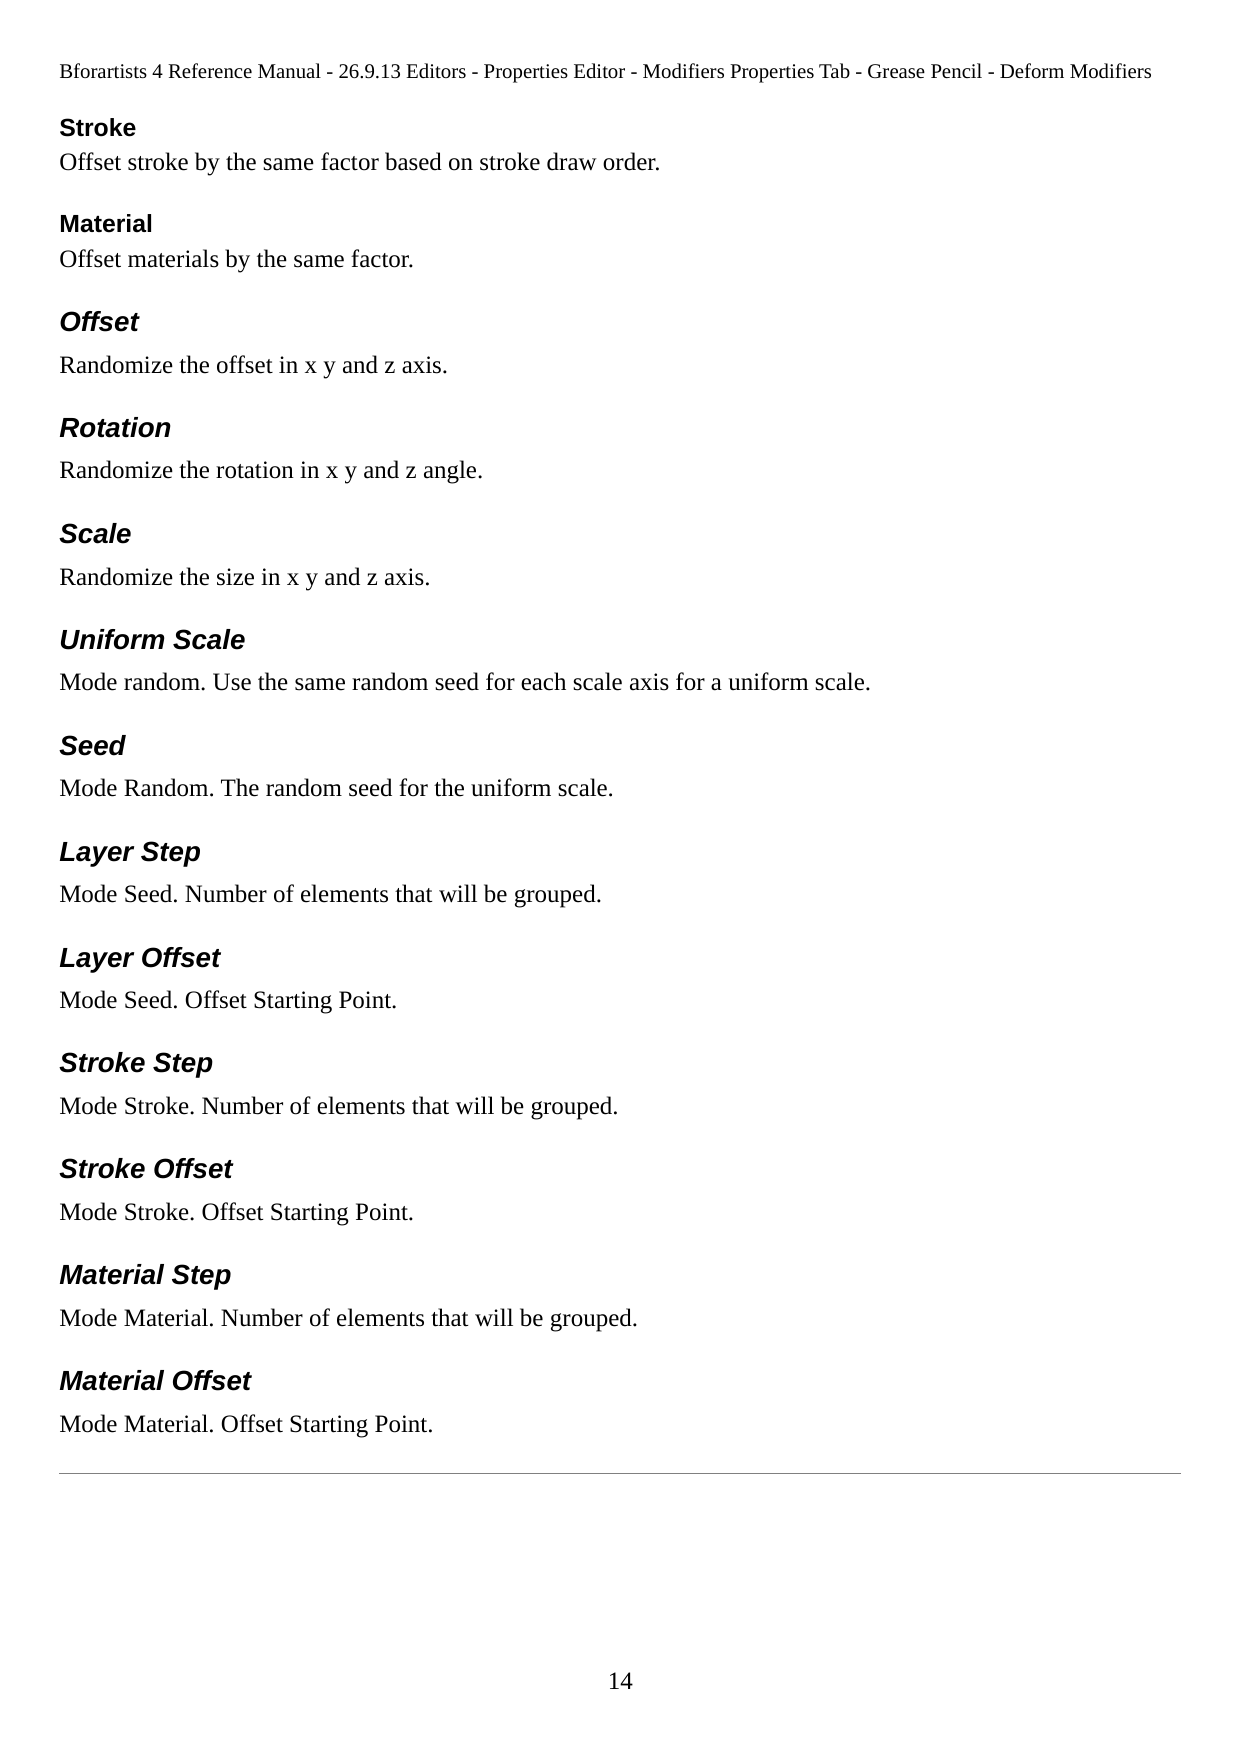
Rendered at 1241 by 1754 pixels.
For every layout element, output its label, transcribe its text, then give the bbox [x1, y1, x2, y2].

subtitle Scale [59, 517, 1181, 549]
text Mode Random. The random seed for the uniform scale. [59, 773, 1181, 802]
text Mode Material. Number of elements that will be grouped. [59, 1303, 1181, 1332]
subtitle Layer Step [59, 835, 1181, 867]
subtitle Material Offset [59, 1365, 1181, 1397]
subtitle Material Step [59, 1259, 1181, 1291]
text Mode Seed. Offset Starting Point. [59, 985, 1181, 1014]
subtitle Stroke Offset [59, 1153, 1181, 1185]
subtitle Layer Offset [59, 941, 1181, 973]
text Mode Material. Offset Starting Point. [59, 1409, 1181, 1438]
text Mode Seed. Number of elements that will be grouped. [59, 879, 1181, 908]
subtitle Material [59, 209, 1181, 237]
text Offset stroke by the same factor based on stroke draw order. [59, 147, 1181, 176]
text Mode Stroke. Number of elements that will be grouped. [59, 1091, 1181, 1120]
subtitle Stroke [59, 113, 1181, 141]
text Randomize the size in x y and z axis. [59, 562, 1181, 590]
text Mode Stroke. Offset Starting Point. [59, 1197, 1181, 1226]
subtitle Offset [59, 305, 1181, 337]
subtitle Stroke Step [59, 1047, 1181, 1079]
subtitle Seed [59, 729, 1181, 761]
subtitle Uniform Scale [59, 623, 1181, 655]
text Randomize the offset in x y and z axis. [59, 350, 1181, 378]
subtitle Rotation [59, 411, 1181, 443]
text Offset materials by the same factor. [59, 244, 1181, 272]
text Randomize the rotation in x y and z angle. [59, 456, 1181, 484]
text Mode random. Use the same random seed for each scale axis for a uniform scale. [59, 667, 1181, 696]
